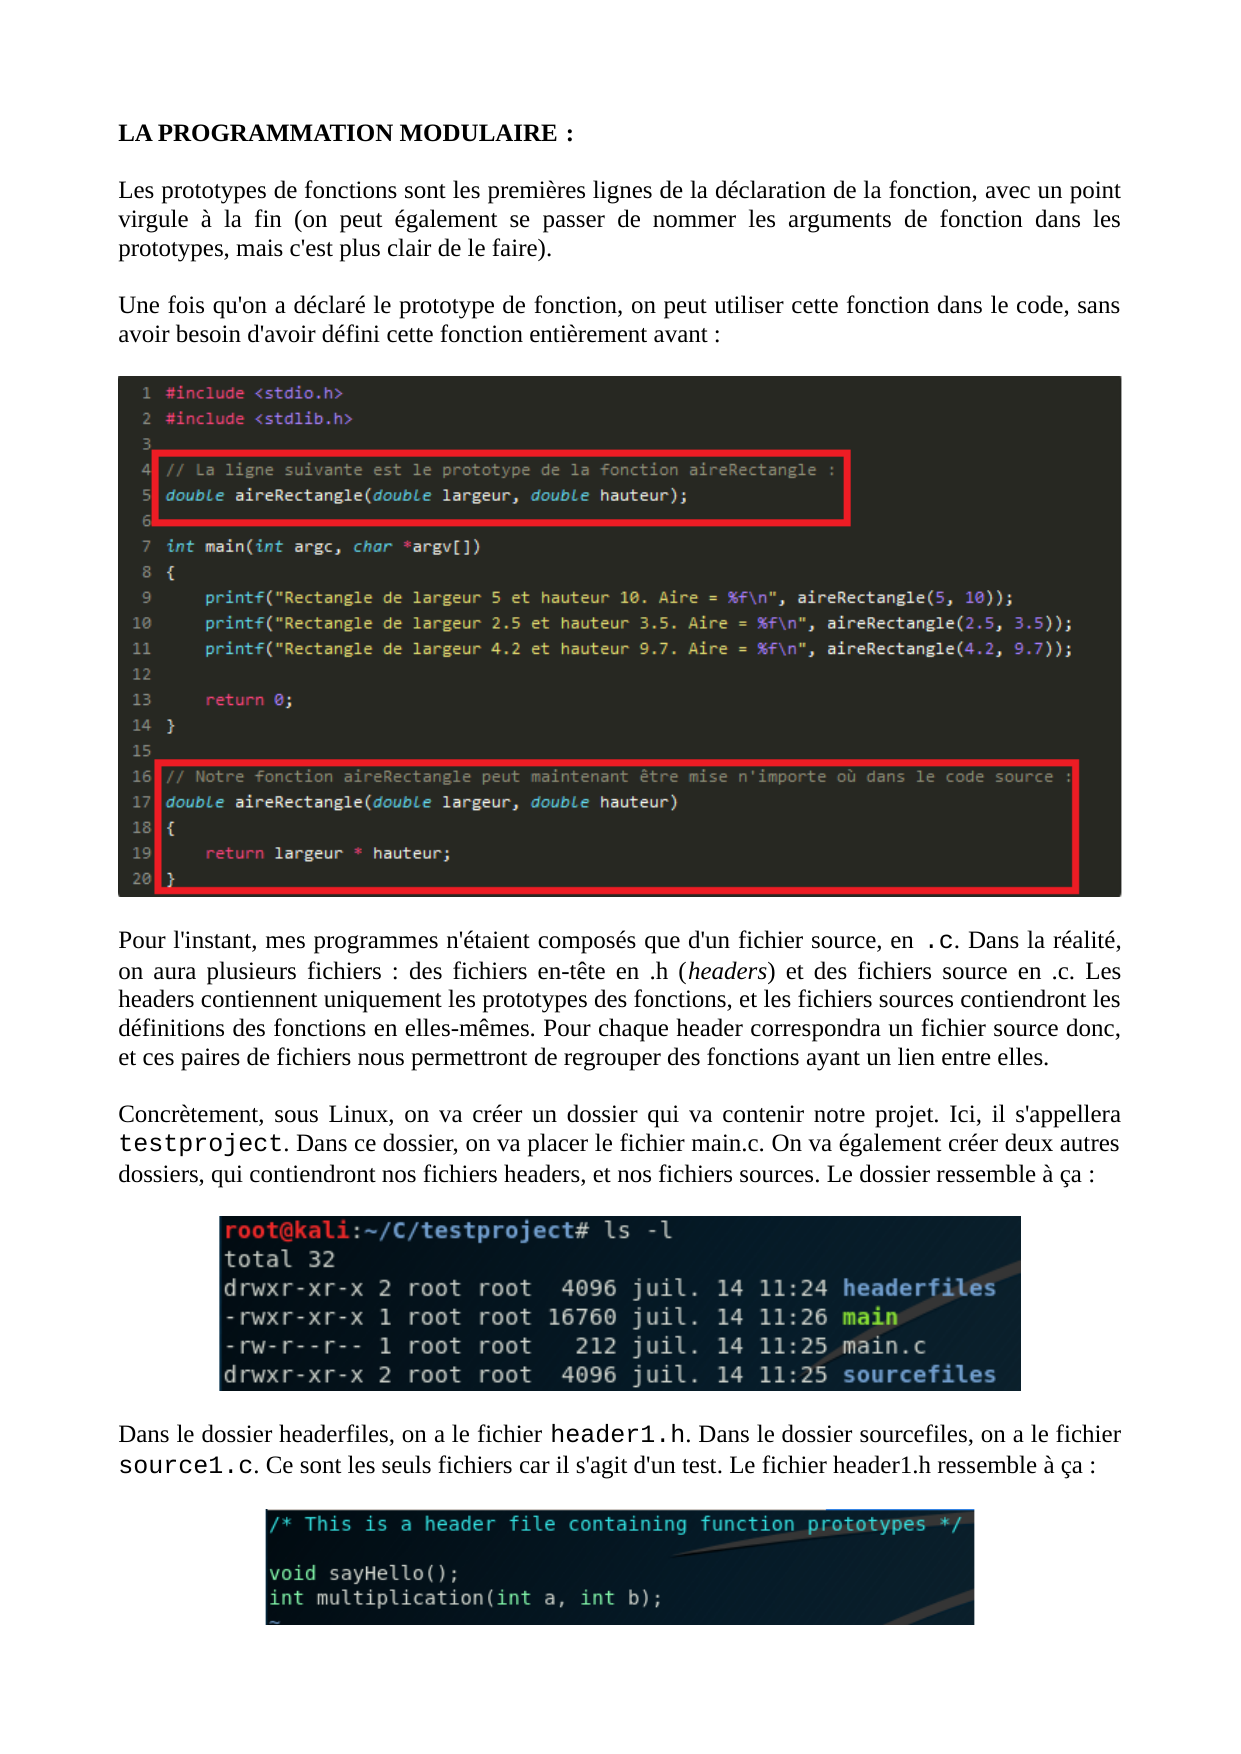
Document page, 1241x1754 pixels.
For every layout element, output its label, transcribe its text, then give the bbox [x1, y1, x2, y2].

text Une fois qu'on a déclaré le prototype de fonction, on peut utiliser cette fonction dans le code, sans avoir besoin d'avoir défini cette fonction entièrement avant : [118, 291, 1122, 348]
text Concrètement, sous Linux, on va créer un dossier qui va contenir notre projet. Ici, il s'appellera testproject. Dans ce dossier, on va placer le fichier main.c. On va également créer deux autres dossiers, qui contiendront nos fichiers headers, et nos fichiers sources. Le dossier ressemble à ça : [118, 1099, 1122, 1188]
text Pour l'instant, mes programmes n'étaient composés que d'un fichier source, en .c. Dans la réalité, on aura plusieurs fichiers : des fichiers en-tête en .h (headers) et des fichiers source en .c. Les headers contiennent uniquement les prototypes des fonctions, et les fichiers sources contiendront les définitions des fonctions en elles-mêmes. Pour chaque header correspondra un fichier source donc, et ces paires de fichiers nous permettront de regrouper des fonctions ayant un lien entre elles. [118, 925, 1122, 1071]
text LA PROGRAMMATION MODULAIRE : [118, 118, 1122, 147]
text Les prototypes de fonctions sont les premières lignes de la déclaration de la fonction, avec un point virgule à la fin (on peut également se passer de nommer les arguments de fonction dans les prototypes, mais c'est plus clair de le faire). [118, 176, 1122, 262]
text Dans le dossier headerfiles, on a le fichier header1.h. Dans le dossier sourcefiles, on a le fichier source1.c. Ce sont les seuls fichiers car il s'agit d'un test. Le fichier header1.h ressemble à ça : [118, 1419, 1122, 1481]
